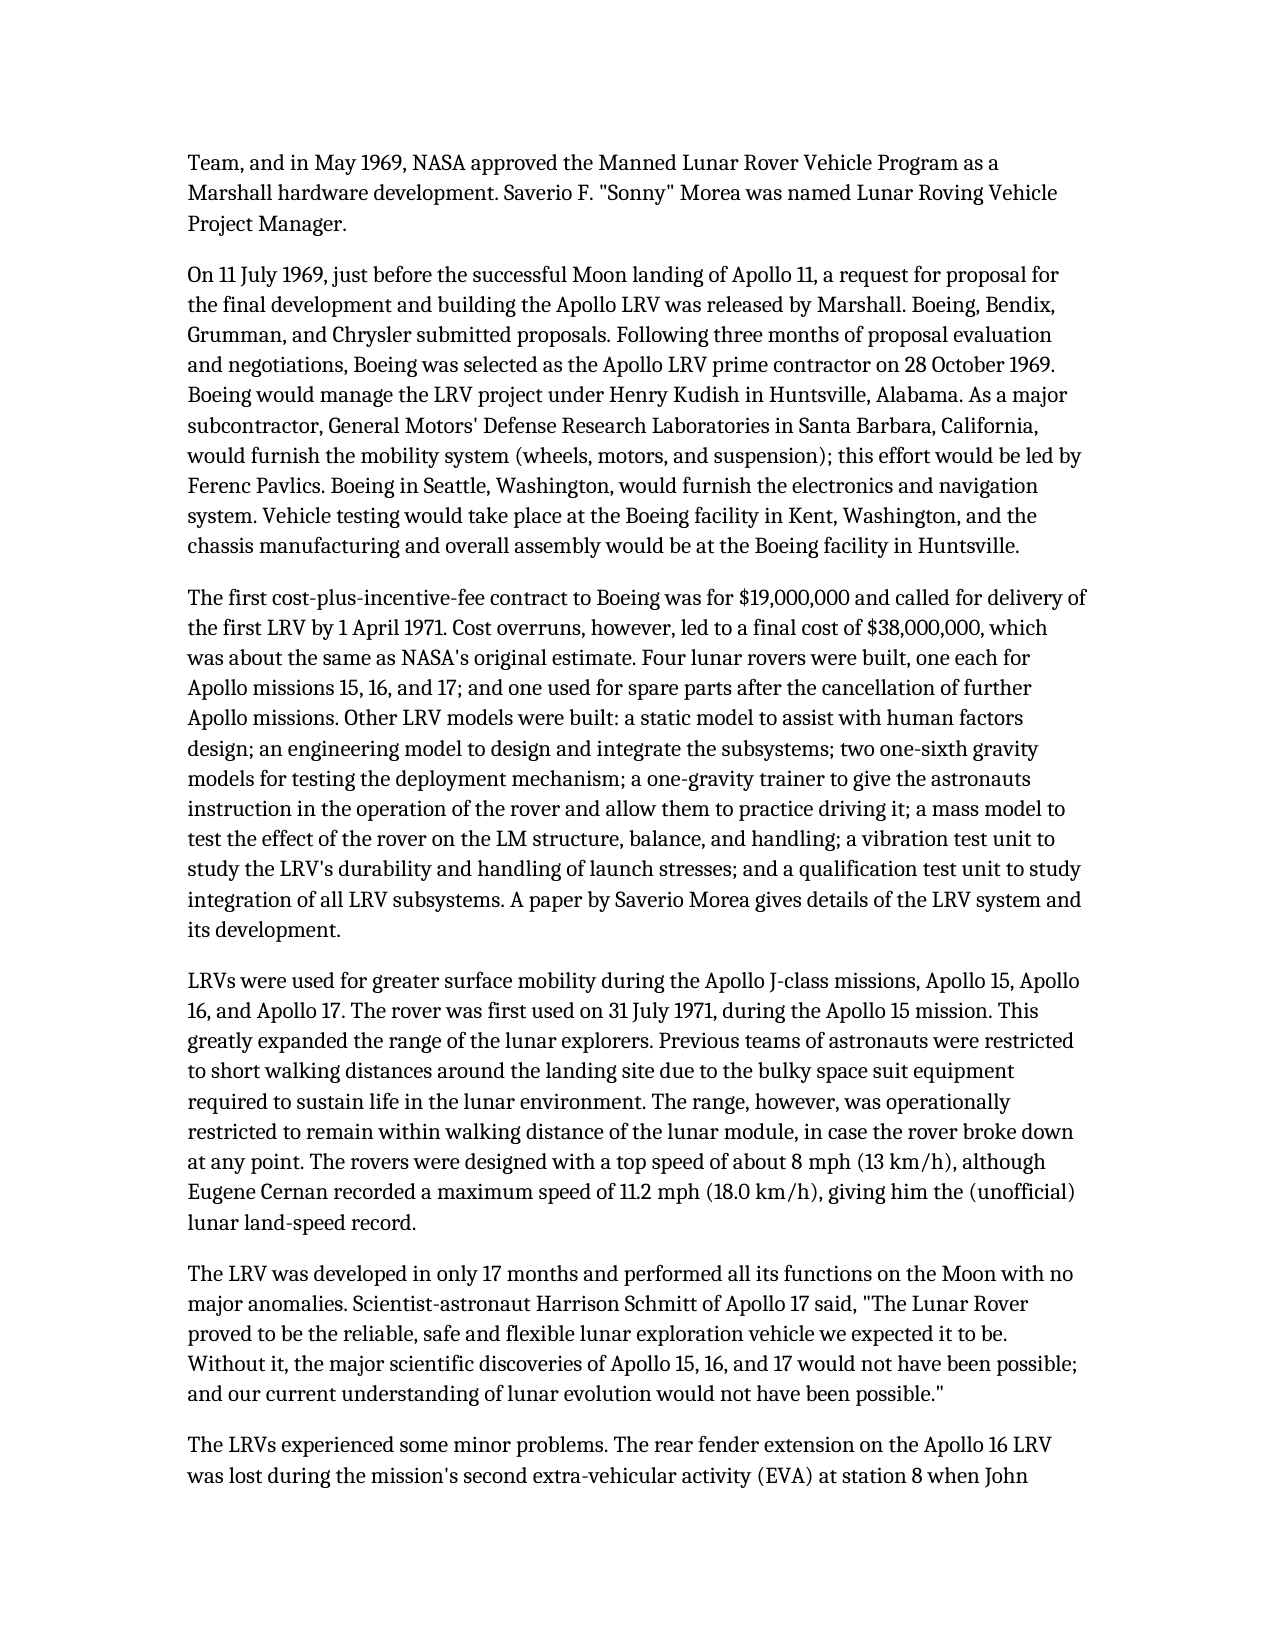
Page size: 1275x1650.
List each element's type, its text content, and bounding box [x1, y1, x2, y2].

text LRVs were used for greater surface mobility during the Apollo J-class missions, Apollo 15, Apollo 16, and Apollo 17. The rover was first used on 31 July 1971, during the Apollo 15 mission. This greatly expanded the range of the lunar explorers. Previous teams of astronauts were restricted to short walking distances around the landing site due to the bulky space suit equipment required to sustain life in the lunar environment. The range, however, was operationally restricted to remain within walking distance of the lunar module, in case the rover broke down at any point. The rovers were designed with a top speed of about 8 mph (13 km/h), although Eugene Cernan recorded a maximum speed of 11.2 mph (18.0 km/h), giving him the (unofficial) lunar land-speed record. [187, 968, 1087, 1236]
text The LRVs experienced some minor problems. The rear fender extension on the Apollo 16 LRV was lost during the mission's second extra-vehicular activity (EVA) at station 8 when John [187, 1432, 1087, 1489]
text Team, and in May 1969, NASA approved the Manned Lunar Rover Vehicle Program as a Marshall hardware development. Saverio F. "Sonny" Morea was named Lunar Roving Vehicle Project Manager. [187, 150, 1087, 237]
text On 11 July 1969, just before the successful Moon landing of Apollo 11, a request for proposal for the final development and building the Apollo LRV was released by Marshall. Boeing, Bendix, Grumman, and Chrysler submitted proposals. Following three months of proposal evaluation and negotiations, Boeing was selected as the Apollo LRV prime contractor on 28 October 1969. Boeing would manage the LRV project under Henry Kudish in Huntsville, Alabama. As a major subcontractor, General Motors' Defense Research Laboratories in Santa Barbara, California, would furnish the mobility system (wheels, motors, and suspension); this effort would be led by Ferenc Pavlics. Boeing in Seattle, Washington, would furnish the electronics and navigation system. Vehicle testing would take place at the Boeing facility in Kent, Washington, and the chassis manufacturing and overall assembly would be at the Boeing facility in Huntsville. [187, 261, 1087, 560]
text The first cost-plus-incentive-fee contract to Boeing was for $19,000,000 and called for delivery of the first LRV by 1 April 1971. Cost overruns, however, led to a final cost of $38,000,000, which was about the same as NASA's original estimate. Four lunar rovers were built, one each for Apollo missions 15, 16, and 17; and one used for spare parts after the cancellation of further Apollo missions. Other LRV models were built: a static model to assist with human factors design; an engineering model to design and integrate the subsystems; two one-sixth gravity models for testing the deployment mechanism; a one-gravity trainer to give the astronauts instruction in the operation of the rover and allow them to practice driving it; a mass model to test the effect of the rover on the LM structure, balance, and handling; a vibration test unit to study the LRV's durability and handling of launch stresses; and a qualification test unit to study integration of all LRV subsystems. A paper by Saverio Morea gives details of the LRV system and its development. [187, 584, 1087, 943]
text The LRV was developed in only 17 months and performed all its functions on the Moon with no major anomalies. Scientist-astronaut Harrison Schmitt of Apollo 17 said, "The Lunar Rover proved to be the reliable, safe and flexible lunar exploration vehicle we expected it to be. Without it, the major scientific discoveries of Apollo 15, 16, and 17 would not have been possible; and our current understanding of lunar evolution would not have been possible." [187, 1260, 1087, 1408]
